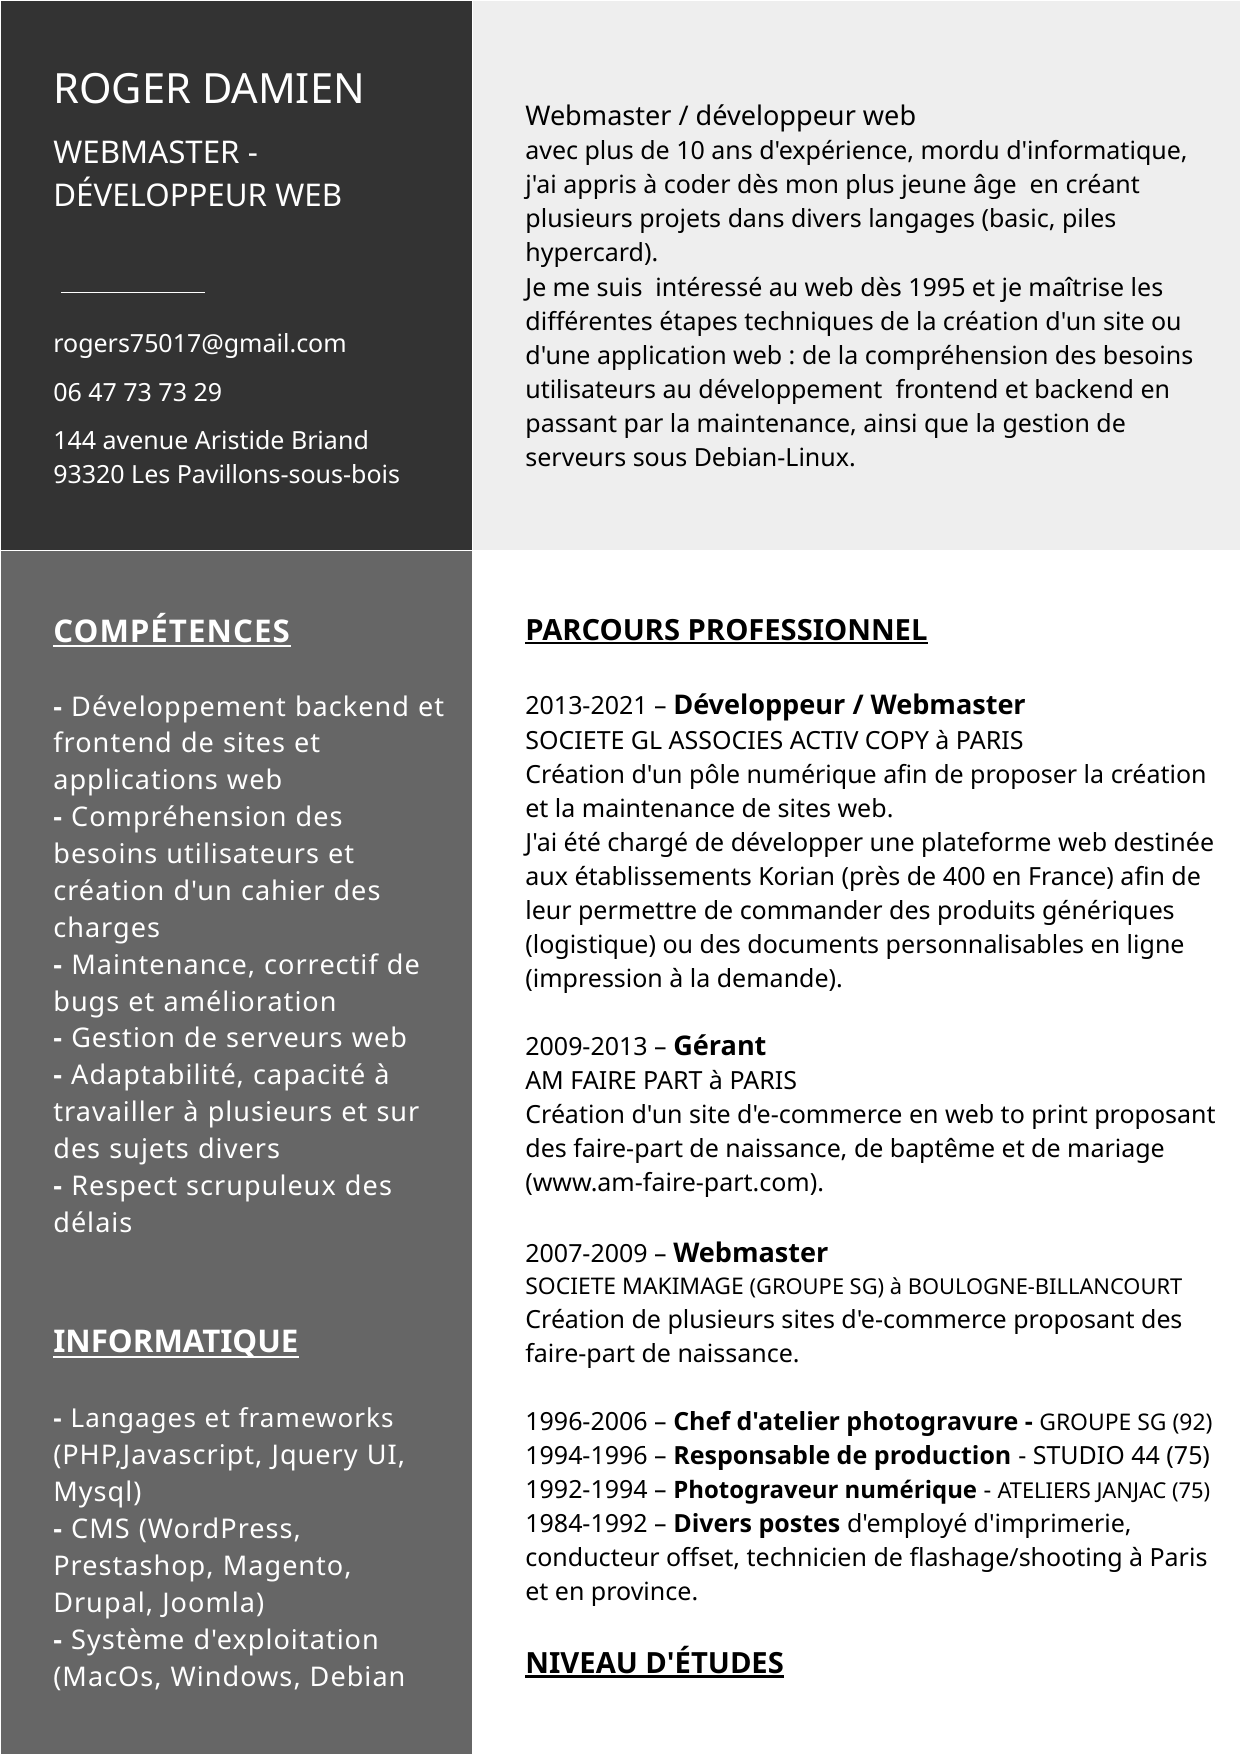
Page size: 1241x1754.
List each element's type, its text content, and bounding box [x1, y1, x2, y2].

table_cell PARCOURS PROFESSIONNEL 2013-2021 – Développeur / Webmaster SOCIETE GL ASSOCIES ACTIV COPY à PARIS Création d'un pôle numérique afin de proposer la création et la maintenance de sites web. J'ai été chargé de développer une plateforme web destinée aux établissements Korian (près de 400 en France) afin de leur permettre de commander des produits génériques (logistique) ou des documents personnalisables en ligne (impression à la demande). 2009-2013 – Gérant AM FAIRE PART à PARIS Création d'un site d'e-commerce en web to print proposant des faire-part de naissance, de baptême et de mariage (www.am-faire-part.com). 2007-2009 – Webmaster SOCIETE MAKIMAGE (GROUPE SG) à BOULOGNE-BILLANCOURT Création de plusieurs sites d'e-commerce proposant des faire-part de naissance. 1996-2006 – Chef d'atelier photogravure - GROUPE SG (92) 1994-1996 – Responsable de production - STUDIO 44 (75) 1992-1994 – Photograveur numérique - ATELIERS JANJAC (75) 1984-1992 – Divers postes d'employé d'imprimerie, conducteur offset, technicien de flashage/shooting à Paris et en province. NIVEAU D'ÉTUDES [473, 551, 1240, 1754]
table_cell COMPÉTENCES - Développement backend et frontend de sites et applications web - Compréhension des besoins utilisateurs et création d'un cahier des charges - Maintenance, correctif de bugs et amélioration - Gestion de serveurs web - Adaptabilité, capacité à travailler à plusieurs et sur des sujets divers - Respect scrupuleux des délais INFORMATIQUE - Langages et frameworks (PHP,Javascript, Jquery UI, Mysql) - CMS (WordPress, Prestashop, Magento, Drupal, Joomla) - Système d'exploitation (MacOs, Windows, Debian [1, 551, 472, 1754]
table_header ROGER DAMIEN WEBMASTER - DÉVELOPPEUR WEB rogers75017@gmail.com 06 47 73 73 29 144 avenue Aristide Briand 93320 Les Pavillons-sous-bois [1, 1, 472, 550]
table_header Webmaster / développeur web avec plus de 10 ans d'expérience, mordu d'informatique, j'ai appris à coder dès mon plus jeune âge en créant plusieurs projets dans divers langages (basic, piles hypercard). Je me suis intéressé au web dès 1995 et je maîtrise les différentes étapes techniques de la création d'un site ou d'une application web : de la compréhension des besoins utilisateurs au développement frontend et backend en passant par la maintenance, ainsi que la gestion de serveurs sous Debian-Linux. [473, 1, 1240, 550]
